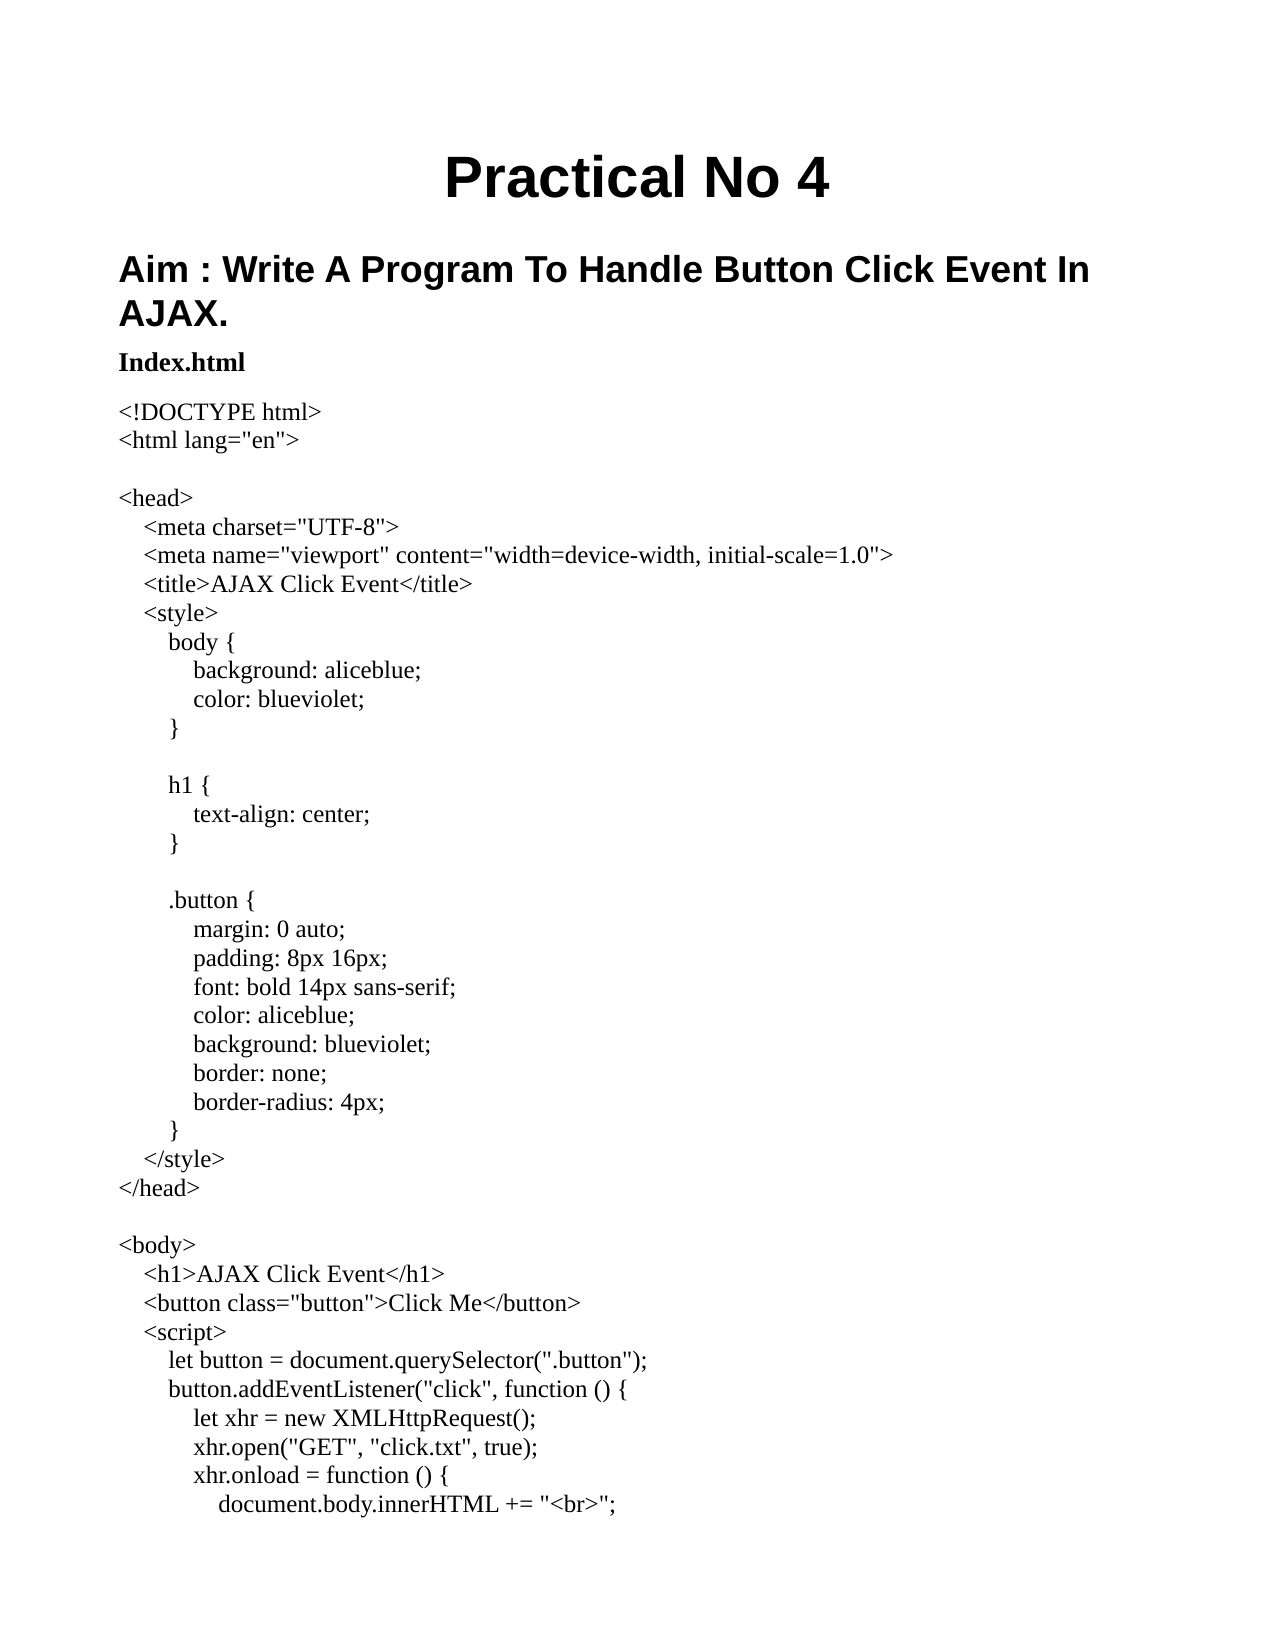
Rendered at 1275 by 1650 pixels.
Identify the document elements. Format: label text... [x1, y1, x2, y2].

subtitle Aim : Write A Program To Handle Button Click Event In AJAX. [118, 248, 1157, 334]
text text-align: center; [118, 799, 1157, 828]
text color: aliceblue; [118, 1001, 1157, 1029]
title Practical No 4 [118, 143, 1157, 210]
text border-radius: 4px; [118, 1087, 1157, 1116]
text <head> [118, 483, 1157, 512]
text margin: 0 auto; [118, 914, 1157, 943]
text <style> [118, 598, 1157, 627]
text let button = document.querySelector(".button"); [118, 1346, 1157, 1374]
text color: blueviolet; [118, 684, 1157, 713]
text } [118, 828, 1157, 857]
text background: blueviolet; [118, 1029, 1157, 1058]
text font: bold 14px sans-serif; [118, 972, 1157, 1001]
text </style> [118, 1144, 1157, 1173]
text <button class="button">Click Me</button> [118, 1288, 1157, 1317]
text h1 { [118, 771, 1157, 799]
text xhr.onload = function () { [118, 1461, 1157, 1489]
text } [118, 1116, 1157, 1144]
text <body> [118, 1231, 1157, 1259]
text let xhr = new XMLHttpRequest(); [118, 1403, 1157, 1432]
text xhr.open("GET", "click.txt", true); [118, 1432, 1157, 1461]
text .button { [118, 886, 1157, 914]
text <meta charset="UTF-8"> [118, 512, 1157, 541]
text body { [118, 627, 1157, 656]
text document.body.innerHTML += "<br>"; [118, 1489, 1157, 1518]
text border: none; [118, 1058, 1157, 1087]
text button.addEventListener("click", function () { [118, 1374, 1157, 1403]
text <script> [118, 1317, 1157, 1346]
text <h1>AJAX Click Event</h1> [118, 1259, 1157, 1288]
text background: aliceblue; [118, 656, 1157, 684]
text padding: 8px 16px; [118, 943, 1157, 972]
text } [118, 713, 1157, 742]
text <html lang="en"> [118, 426, 1157, 454]
text Index.html [118, 346, 1157, 378]
text <meta name="viewport" content="width=device-width, initial-scale=1.0"> [118, 541, 1157, 569]
text </head> [118, 1173, 1157, 1202]
text <title>AJAX Click Event</title> [118, 569, 1157, 598]
text <!DOCTYPE html> [118, 397, 1157, 426]
